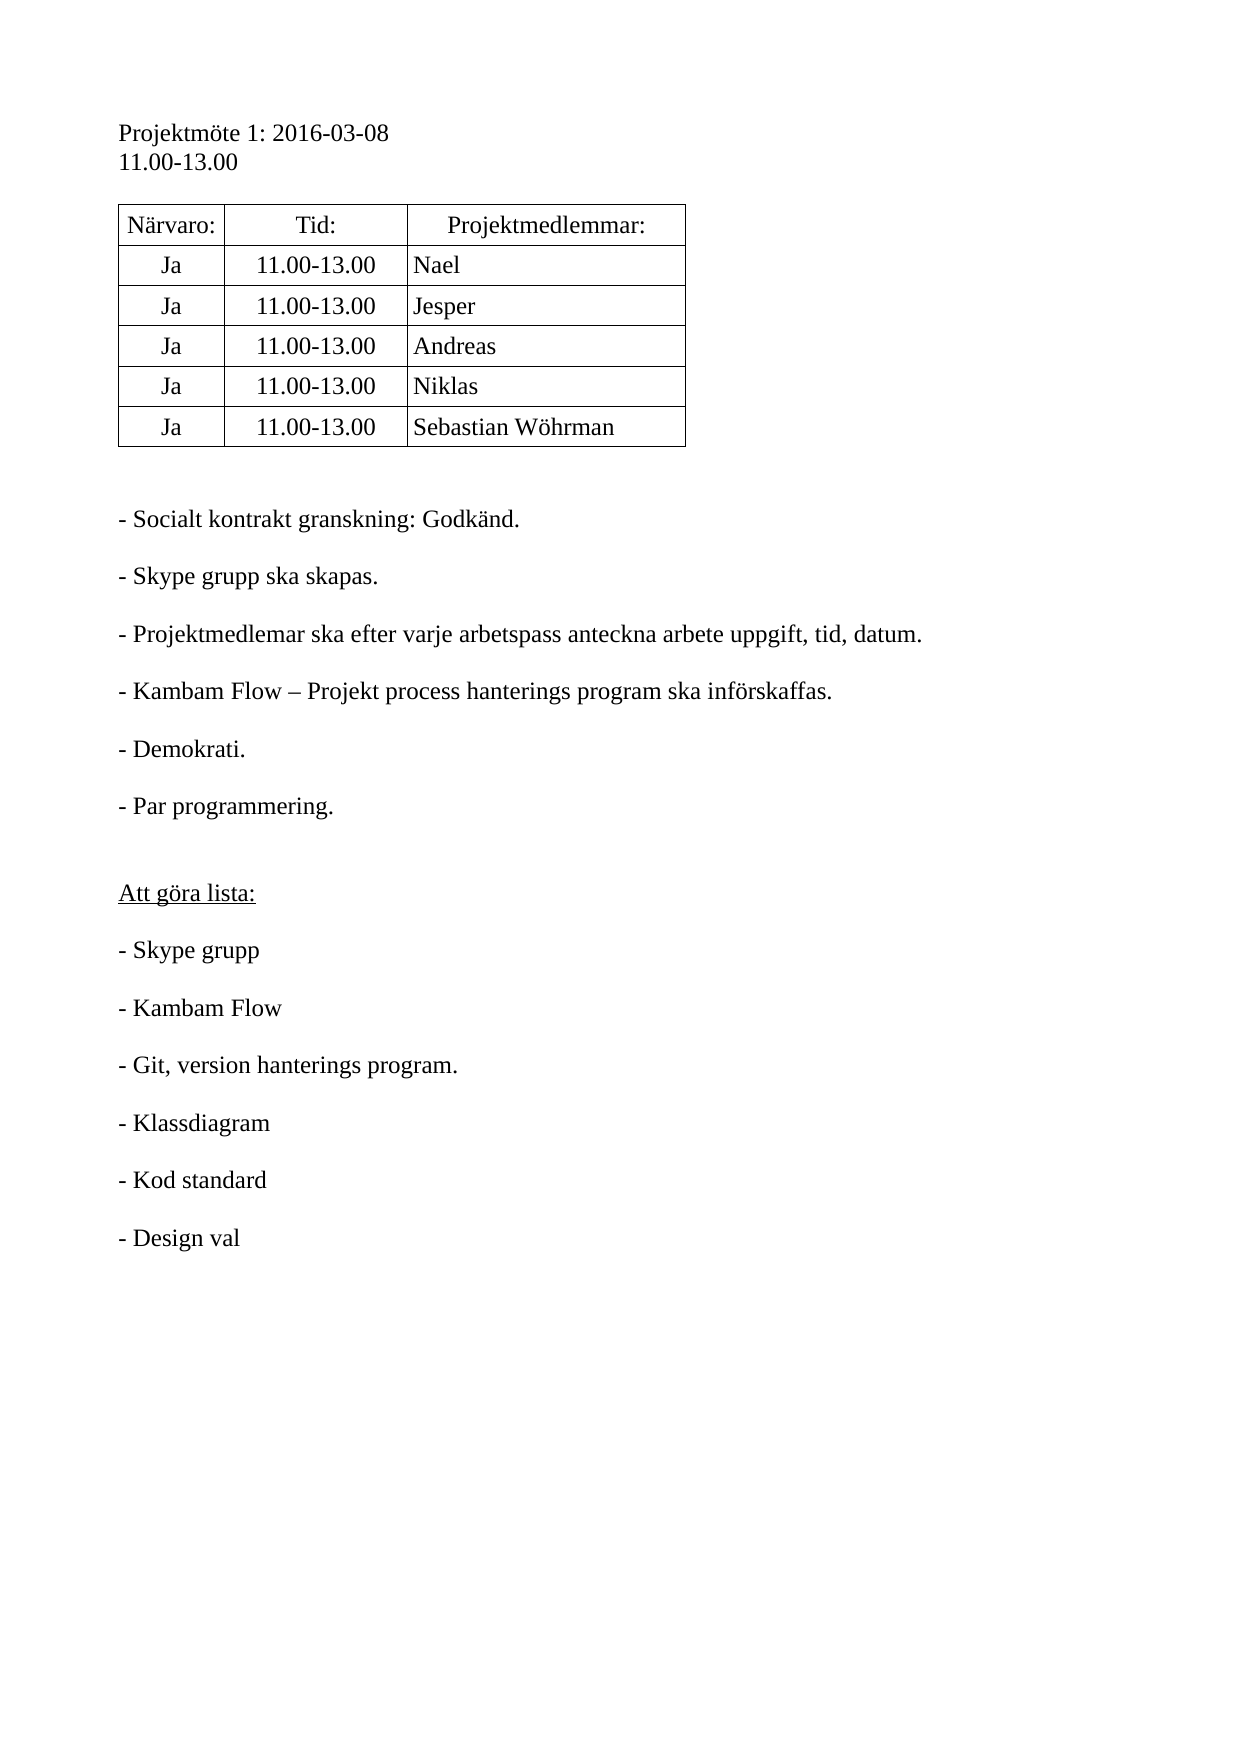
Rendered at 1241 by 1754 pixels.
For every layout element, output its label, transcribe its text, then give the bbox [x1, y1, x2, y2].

text - Projektmedlemar ska efter varje arbetspass anteckna arbete uppgift, tid, datum. [118, 619, 1122, 648]
text - Klassdiagram [118, 1108, 1122, 1136]
table_cell Nael [408, 246, 685, 285]
table_cell 11.00-13.00 [225, 326, 407, 366]
text 11.00-13.00 [118, 147, 1122, 176]
text - Design val [118, 1223, 1122, 1251]
text - Skype grupp ska skapas. [118, 561, 1122, 590]
table_cell 11.00-13.00 [225, 246, 407, 285]
table_cell 11.00-13.00 [225, 367, 407, 406]
table_header Projektmedlemmar: [408, 205, 685, 245]
table_cell Jesper [408, 286, 685, 325]
text Att göra lista: [118, 878, 1122, 906]
text Projektmöte 1: 2016-03-08 [118, 118, 1122, 147]
text - Kambam Flow [118, 993, 1122, 1021]
text - Kambam Flow – Projekt process hanterings program ska införskaffas. [118, 676, 1122, 705]
table_header Tid: [225, 205, 407, 245]
table_cell Ja [119, 286, 224, 325]
text - Par programmering. [118, 791, 1122, 820]
table_cell Niklas [408, 367, 685, 406]
table_cell Ja [119, 407, 224, 446]
table_header Närvaro: [119, 205, 224, 245]
table_cell Sebastian Wöhrman [408, 407, 685, 446]
table_cell Ja [119, 326, 224, 366]
table_cell 11.00-13.00 [225, 286, 407, 325]
table_cell Ja [119, 246, 224, 285]
text - Socialt kontrakt granskning: Godkänd. [118, 504, 1122, 533]
text - Skype grupp [118, 935, 1122, 964]
text - Kod standard [118, 1165, 1122, 1194]
table_cell Andreas [408, 326, 685, 366]
table_cell Ja [119, 367, 224, 406]
text - Demokrati. [118, 734, 1122, 763]
table_cell 11.00-13.00 [225, 407, 407, 446]
text - Git, version hanterings program. [118, 1050, 1122, 1079]
